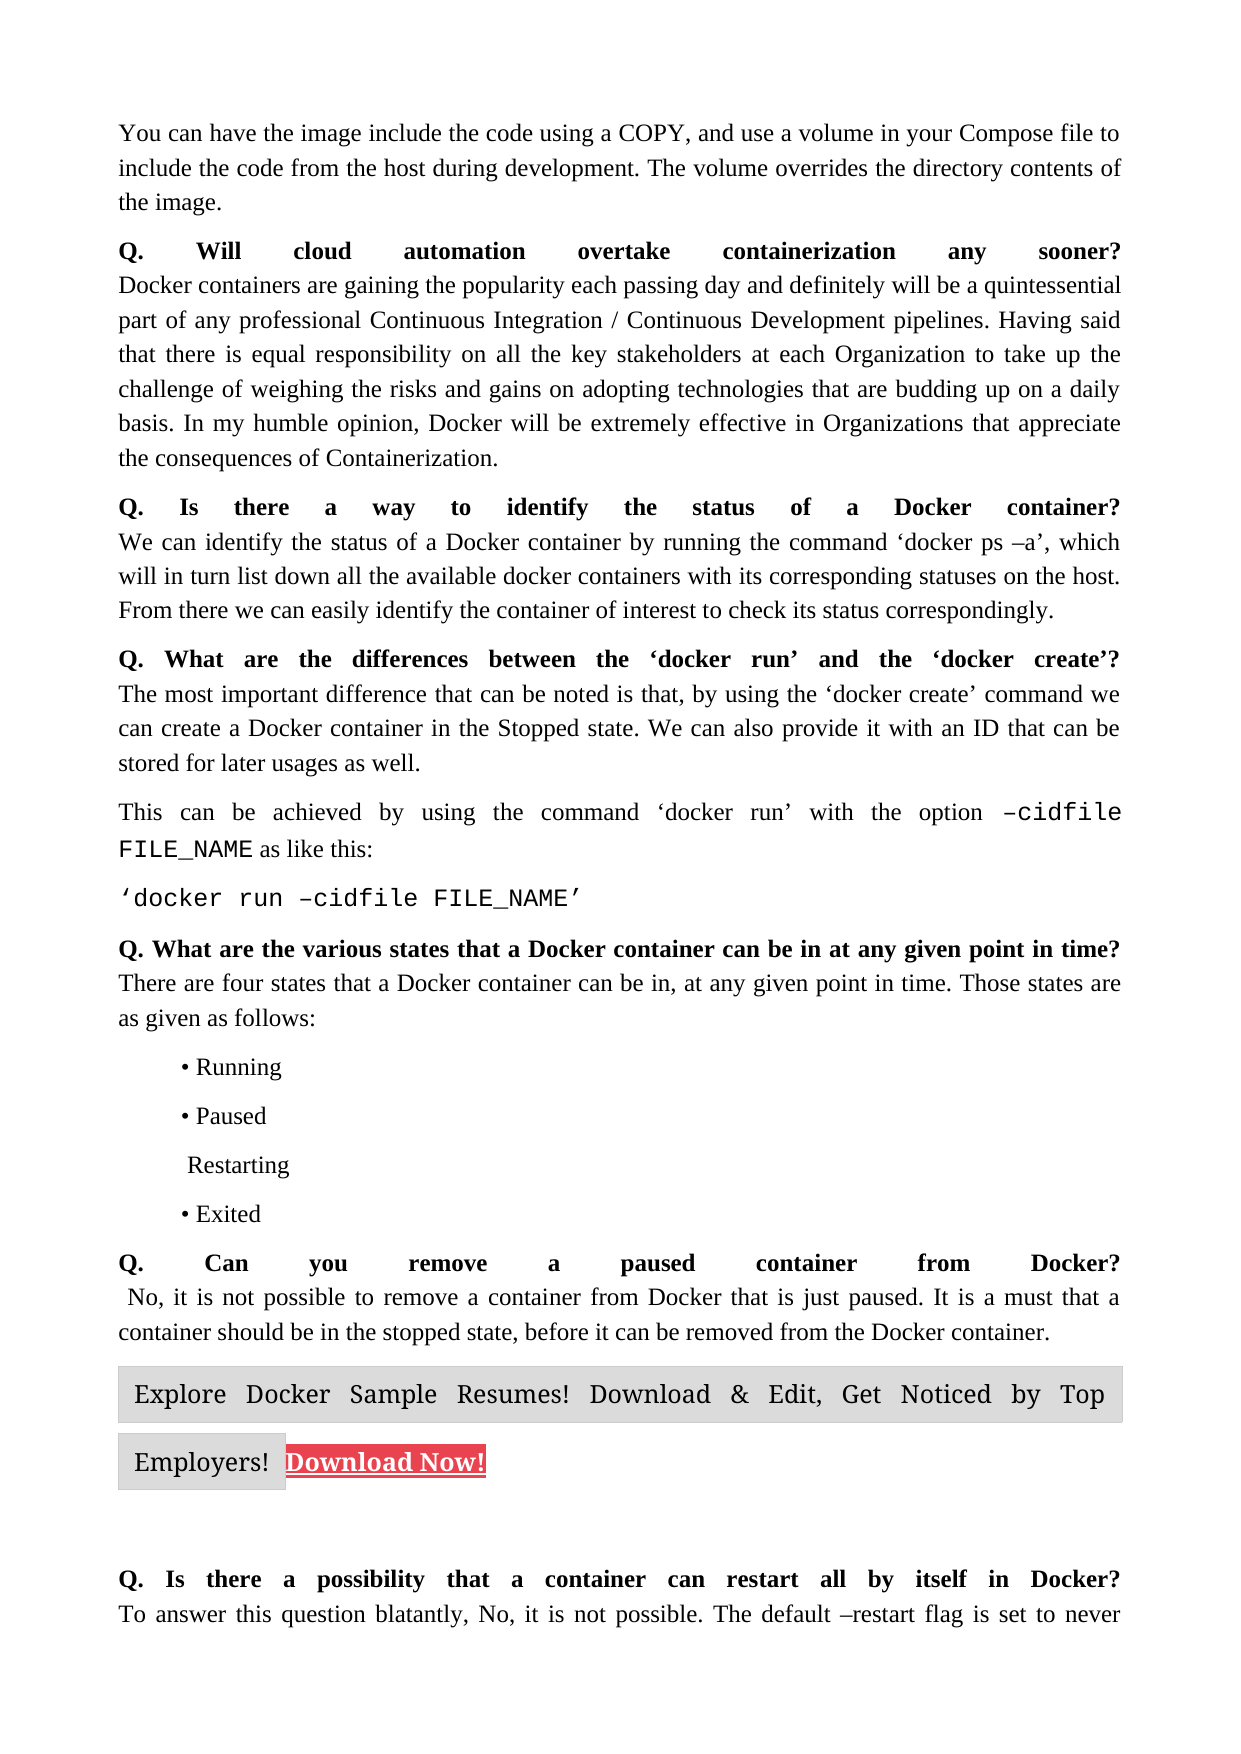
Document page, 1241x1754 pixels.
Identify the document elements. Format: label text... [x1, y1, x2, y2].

text ‘docker run –cidfile FILE_NAME’ [118, 885, 1122, 913]
text Q. What are the various states that a Docker container can be in at any given point in time? There are four states that a Docker container can be in, at any given point in time. Those states are as given as follows: [118, 934, 1122, 1031]
text • Exited [181, 1199, 1122, 1228]
text • Running [181, 1052, 1122, 1081]
text This can be achieved by using the command ‘docker run’ with the option –cidfile FILE_NAME as like this: [118, 797, 1122, 864]
text Q. Is there a way to identify the status of a Docker container? We can identify the status of a Docker container by running the command ‘docker ps –a’, which will in turn list down all the available docker containers with its corresponding statuses on the host. From there we can easily identify the container of interest to check its status correspondingly. [118, 492, 1122, 624]
text Q. Is there a possibility that a container can restart all by itself in Docker? To answer this question blatantly, No, it is not possible. The default –restart flag is set to never [118, 1564, 1122, 1627]
text Q. Can you remove a paused container from Docker? No, it is not possible to remove a container from Docker that is just paused. It is a must that a container should be in the stopped state, before it can be removed from the Docker container. [118, 1248, 1122, 1346]
text You can have the image include the code using a COPY, and use a volume in your Compose file to include the code from the host during development. The volume overrides the directory contents of the image. [118, 118, 1122, 216]
text Employers!Download Now! [118, 1423, 1122, 1489]
text Explore Docker Sample Resumes! Download & Edit, Get Noticed by Top [119, 1367, 1122, 1422]
text Restarting [181, 1150, 1122, 1179]
text Q. What are the differences between the ‘docker run’ and the ‘docker create’? The most important difference that can be noted is that, by using the ‘docker create’ command we can create a Docker container in the Stopped state. We can also provide it with an ID that can be stored for later usages as well. [118, 644, 1122, 777]
text • Paused [181, 1101, 1122, 1129]
text Q. Will cloud automation overtake containerization any sooner? Docker containers are gaining the popularity each passing day and definitely will be a quintessential part of any professional Continuous Integration / Continuous Development pipelines. Having said that there is equal responsibility on all the key stakeholders at each Organization to take up the challenge of weighing the risks and gains on adopting technologies that are budding up on a daily basis. In my humble opinion, Docker will be extremely effective in Organizations that appreciate the consequences of Containerization. [118, 236, 1122, 472]
